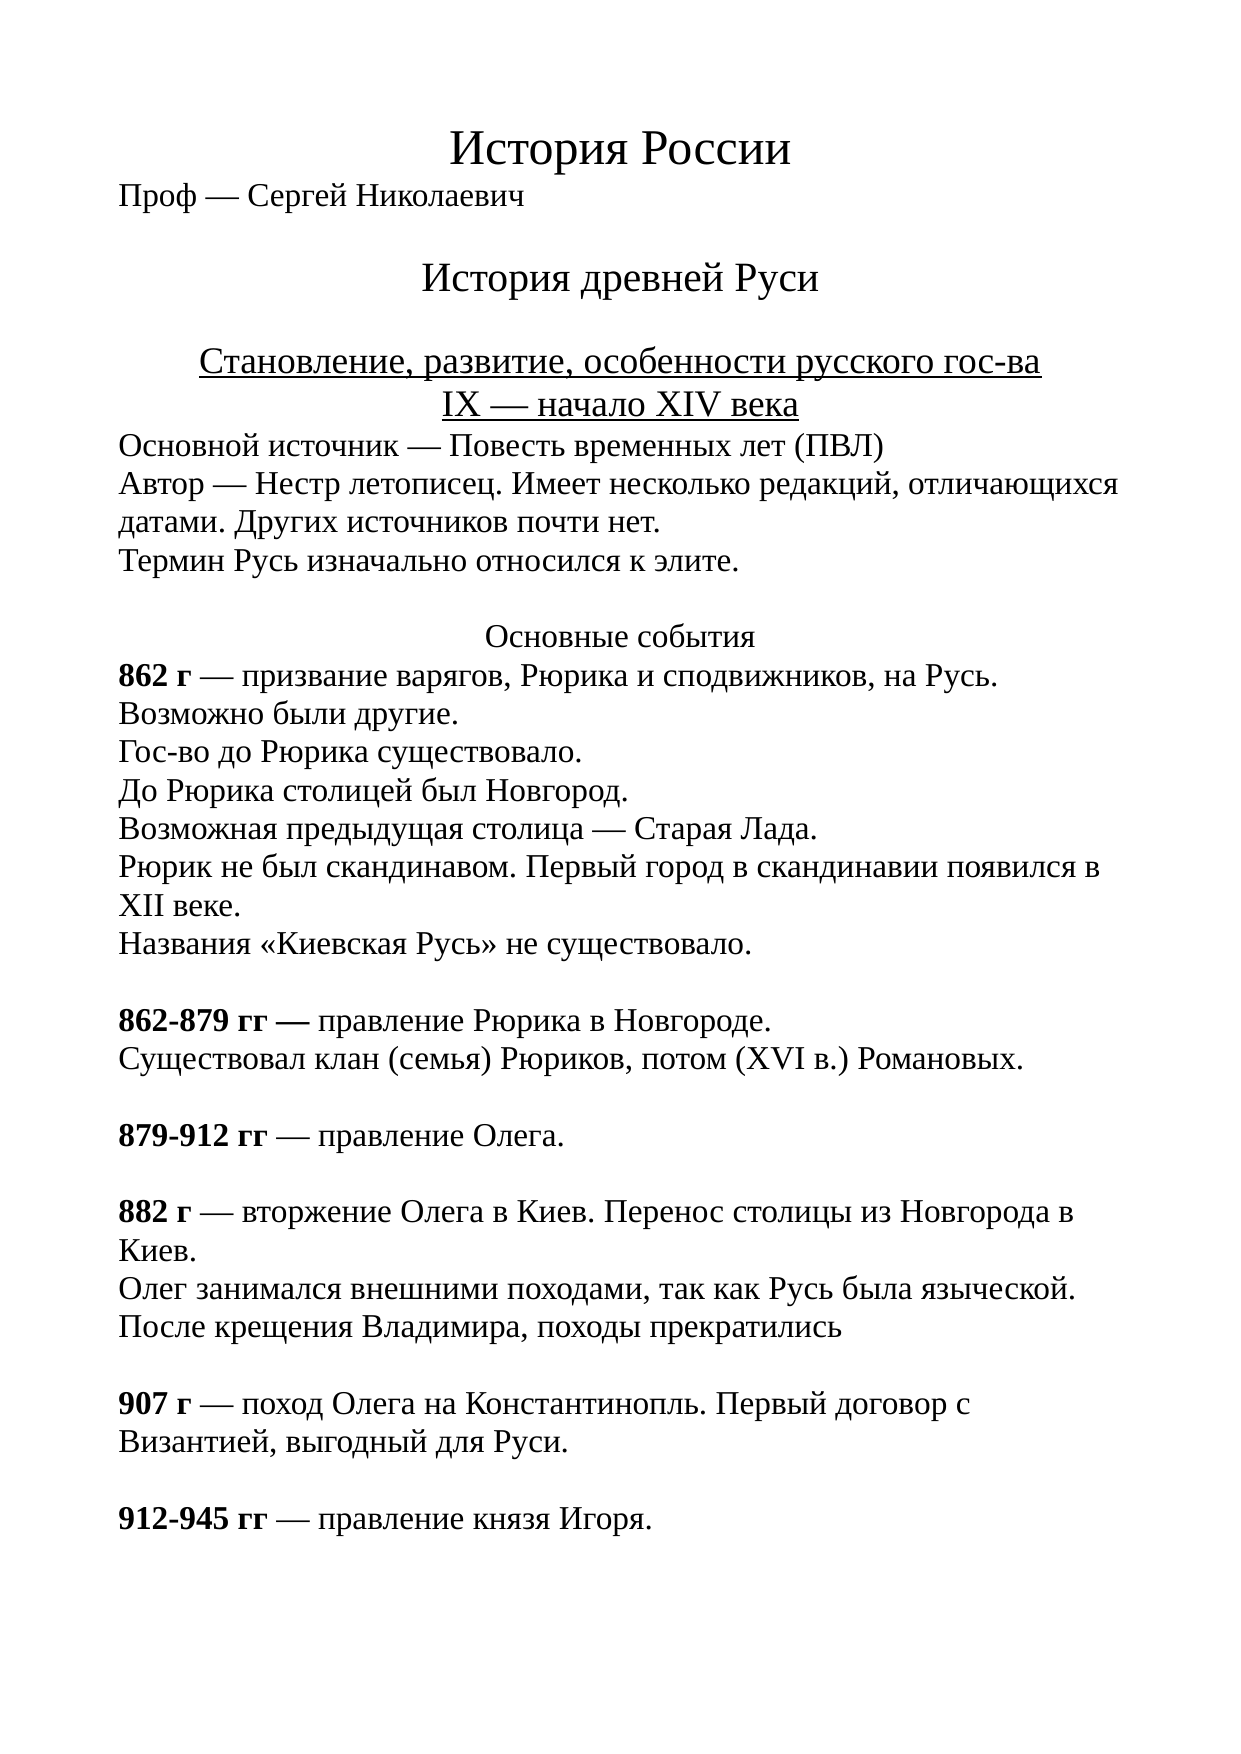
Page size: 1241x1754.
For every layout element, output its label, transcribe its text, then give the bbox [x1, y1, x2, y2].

text Термин Русь изначально относился к элите. [118, 540, 1122, 578]
text 862 г — призвание варягов, Рюрика и сподвижников, на Русь. Возможно были другие. [118, 655, 1122, 731]
text Автор — Нестр летописец. Имеет несколько редакций, отличающихся датами. Других источников почти нет. [118, 463, 1122, 540]
text Существовал клан (семья) Рюриков, потом (XVI в.) Романовых. [118, 1038, 1122, 1076]
text История России [118, 118, 1122, 176]
text Проф — Сергей Николаевич [118, 176, 1122, 214]
text История древней Руси [118, 252, 1122, 300]
text 879-912 гг — правление Олега. [118, 1115, 1122, 1153]
text Названия «Киевская Русь» не существовало. [118, 923, 1122, 961]
text Становление, развитие, особенности русского гос-ва [118, 338, 1122, 382]
text Возможная предыдущая столица — Старая Лада. [118, 808, 1122, 846]
text 912-945 гг — правление князя Игоря. [118, 1498, 1122, 1536]
text 862-879 гг — правление Рюрика в Новгороде. [118, 1000, 1122, 1038]
text До Рюрика столицей был Новгород. [118, 770, 1122, 808]
text Основные события [118, 616, 1122, 655]
text Основной источник — Повесть временных лет (ПВЛ) [118, 425, 1122, 463]
text Олег занимался внешними походами, так как Русь была языческой. [118, 1268, 1122, 1306]
text Гос-во до Рюрика существовало. [118, 731, 1122, 770]
text Рюрик не был скандинавом. Первый город в скандинавии появился в XII веке. [118, 846, 1122, 923]
text 907 г — поход Олега на Константинопль. Первый договор с Византией, выгодный для Руси. [118, 1383, 1122, 1460]
text После крещения Владимира, походы прекратились [118, 1306, 1122, 1345]
text 882 г — вторжение Олега в Киев. Перенос столицы из Новгорода в Киев. [118, 1191, 1122, 1268]
text IX — начало XIV века [118, 382, 1122, 425]
